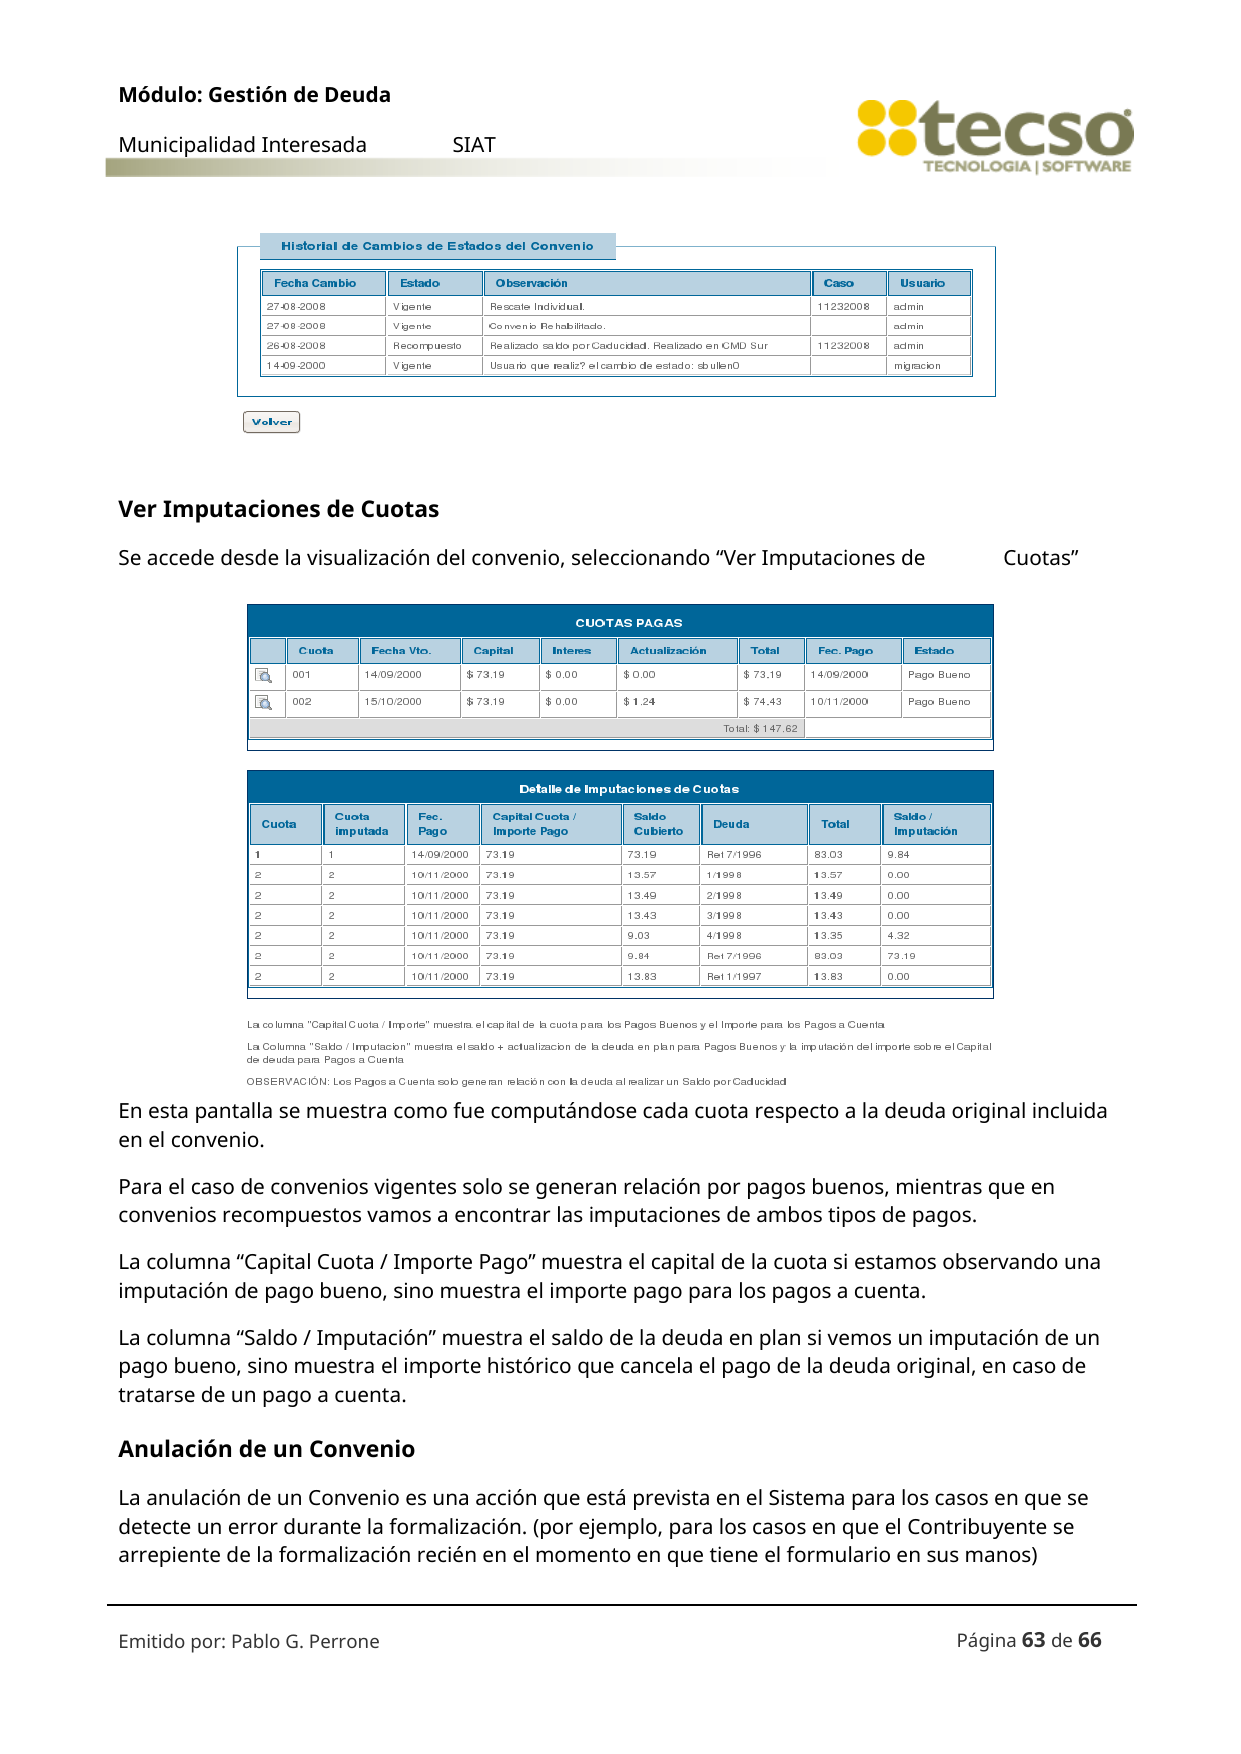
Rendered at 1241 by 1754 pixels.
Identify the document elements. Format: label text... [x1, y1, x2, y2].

text Se accede desde la visualización del convenio, seleccionando “Ver Imputaciones de Cuotas” [118, 543, 1122, 572]
text La columna “Saldo / Imputación” muestra el saldo de la deuda en plan si vemos un imputación de un pago bueno, sino muestra el importe histórico que cancela el pago de la deuda original, en caso de tratarse de un pago a cuenta. [118, 1323, 1122, 1408]
subtitle Ver Imputaciones de Cuotas [118, 493, 1122, 524]
picture [242, 598, 999, 1095]
text En esta pantalla se muestra como fue computándose cada cuota respecto a la deuda original incluida en el convenio. [118, 590, 1122, 1153]
text La anulación de un Convenio es una acción que está prevista en el Sistema para los casos en que se detecte un error durante la formalización. (por ejemplo, para los casos en que el Contribuyente se arrepiente de la formalización recién en el momento en que tiene el formulario en sus manos) [118, 1483, 1122, 1569]
subtitle Anulación de un Convenio [118, 1433, 1122, 1465]
picture [105, 100, 1134, 177]
text Para el caso de convenios vigentes solo se generan relación por pagos buenos, mientras que en convenios recompuestos vamos a encontrar las imputaciones de ambos tipos de pagos. [118, 1172, 1122, 1229]
picture [233, 230, 1007, 439]
text La columna “Capital Cuota / Importe Pago” muestra el capital de la cuota si estamos observando una imputación de pago bueno, sino muestra el importe pago para los pagos a cuenta. [118, 1247, 1122, 1304]
